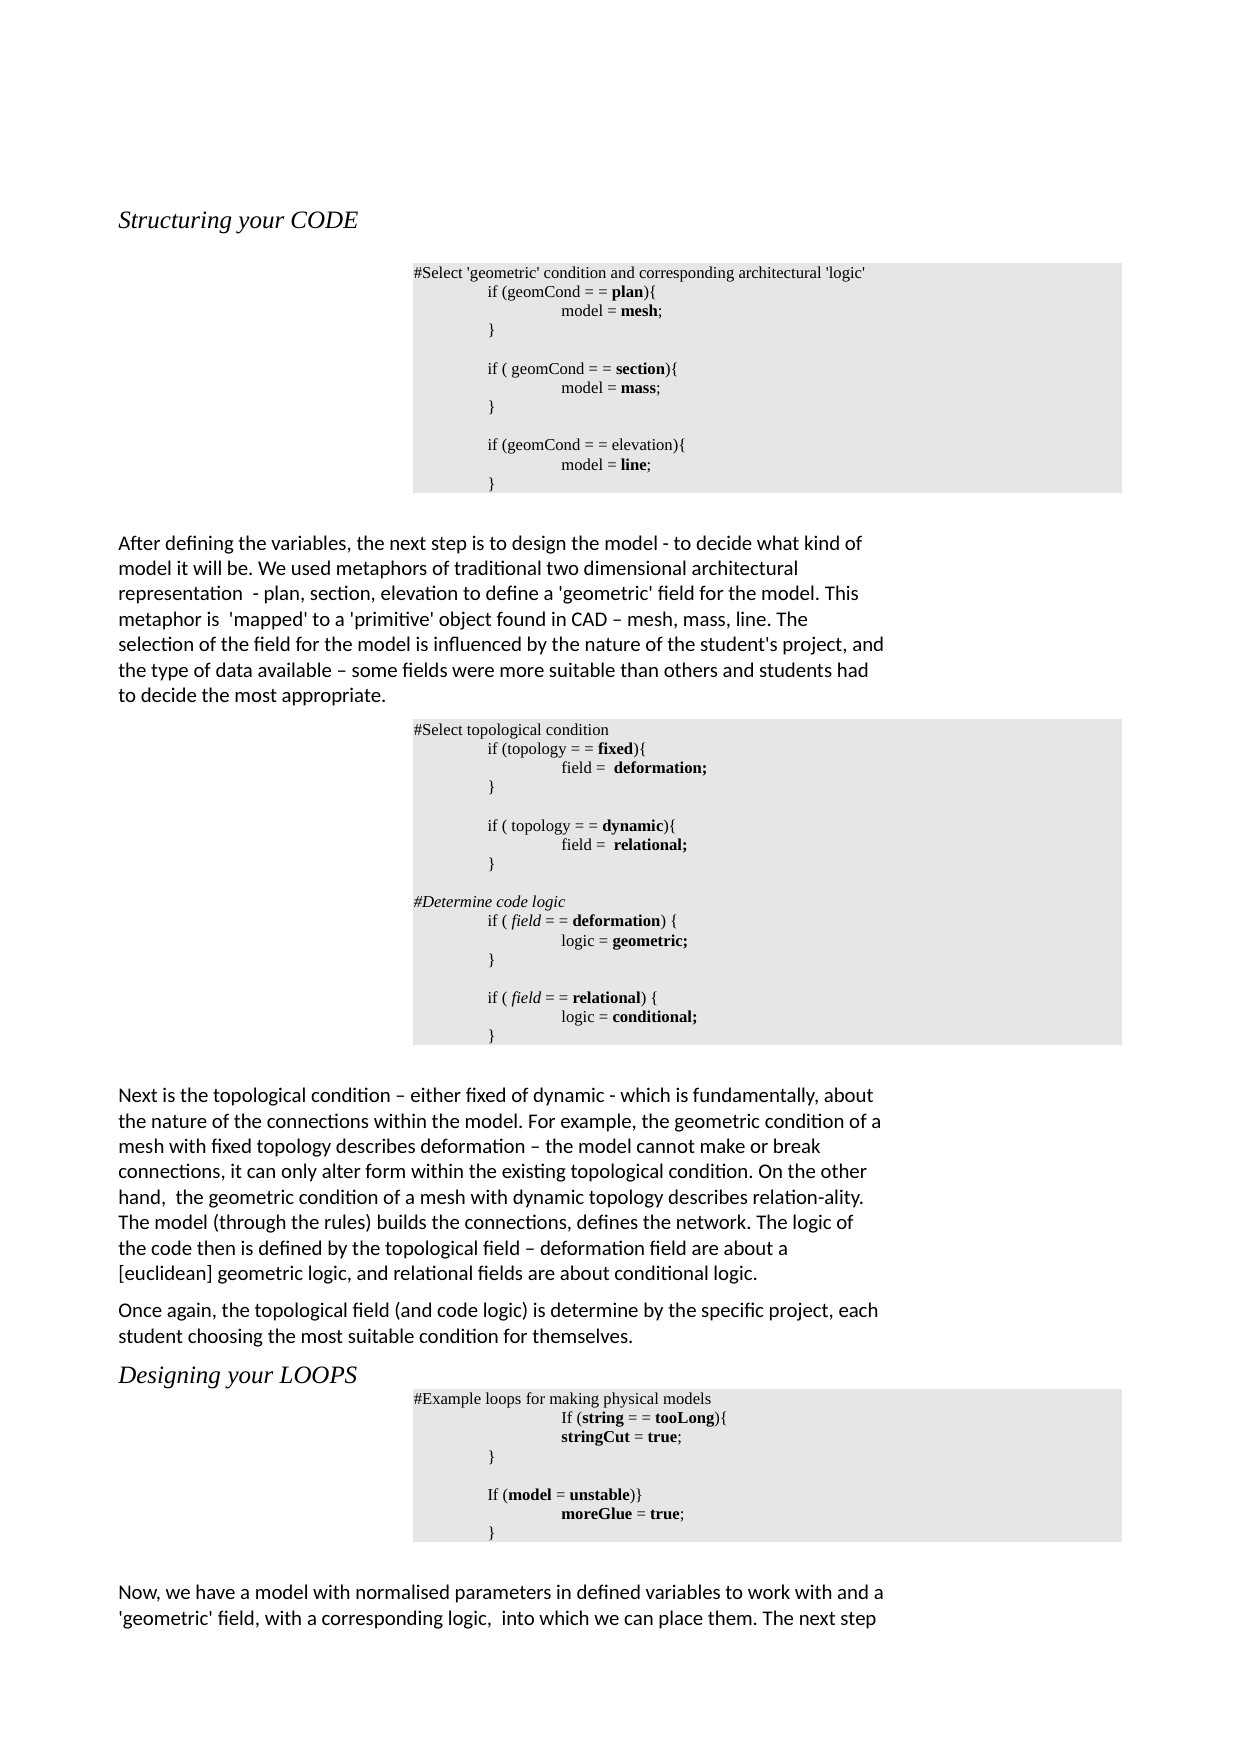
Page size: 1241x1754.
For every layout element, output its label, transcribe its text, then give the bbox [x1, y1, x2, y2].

text Next is the topological condition – either fixed of dynamic - which is fundamentally, about the nature of the connections within the model. For example, the geometric condition of a mesh with fixed topology describes deformation – the model cannot make or break connections, it can only alter form within the existing topological condition. On the other hand, the geometric condition of a mesh with dynamic topology describes relation-ality. The model (through the rules) builds the connections, defines the network. The logic of the code then is defined by the topological field – deformation field are about a [euclidean] geometric logic, and relational fields are about conditional logic. [118, 1082, 886, 1286]
text model = mass; [413, 378, 1122, 397]
text if ( field = = deformation) { [413, 911, 1122, 930]
text model = line; [413, 454, 1122, 473]
text } [413, 777, 1122, 796]
text } [413, 473, 1122, 493]
text field = deformation; [413, 758, 1122, 777]
text if (geomCond = = elevation){ [413, 435, 1122, 454]
text } [413, 320, 1122, 339]
text field = relational; [413, 834, 1122, 854]
text #Select 'geometric' condition and corresponding architectural 'logic' [413, 263, 1122, 282]
text Once again, the topological field (and code logic) is determine by the specific project, each student choosing the most suitable condition for themselves. [118, 1298, 886, 1348]
text After defining the variables, the next step is to design the model - to decide what kind of model it will be. We used metaphors of traditional two dimensional architectural representation - plan, section, elevation to define a 'geometric' field for the model. This metaphor is 'mapped' to a 'primitive' object found in CAD – mesh, mass, line. The selection of the field for the model is influenced by the nature of the student's project, and the type of data available – some fields were more suitable than others and students had to decide the most appropriate. [118, 530, 886, 708]
text if ( field = = relational) { [413, 988, 1122, 1007]
text if (topology = = fixed){ [413, 739, 1122, 758]
text #Select topological condition [413, 719, 1122, 739]
text Structuring your CODE [118, 205, 1120, 234]
text } [413, 397, 1122, 416]
text If (string = = tooLong){ [413, 1408, 1122, 1427]
text model = mesh; [413, 301, 1122, 320]
text } [413, 854, 1122, 873]
text if ( geomCond = = section){ [413, 358, 1122, 378]
text logic = conditional; [413, 1007, 1122, 1026]
text if ( topology = = dynamic){ [413, 815, 1122, 834]
text logic = geometric; [413, 930, 1122, 949]
text if (geomCond = = plan){ [413, 282, 1122, 301]
text Now, we have a model with normalised parameters in defined variables to work with and a 'geometric' field, with a corresponding logic, into which we can place them. The next step [118, 1579, 886, 1630]
text } [413, 1026, 1122, 1045]
text #Determine code logic [413, 892, 1122, 911]
text } [413, 1523, 1122, 1542]
text #Example loops for making physical models [413, 1389, 1122, 1408]
text Designing your LOOPS [118, 1360, 1120, 1389]
text If (model = unstable)} [413, 1485, 1122, 1504]
text } [413, 1446, 1122, 1466]
text } [413, 949, 1122, 969]
text stringCut = true; [413, 1427, 1122, 1446]
text moreGlue = true; [413, 1504, 1122, 1523]
